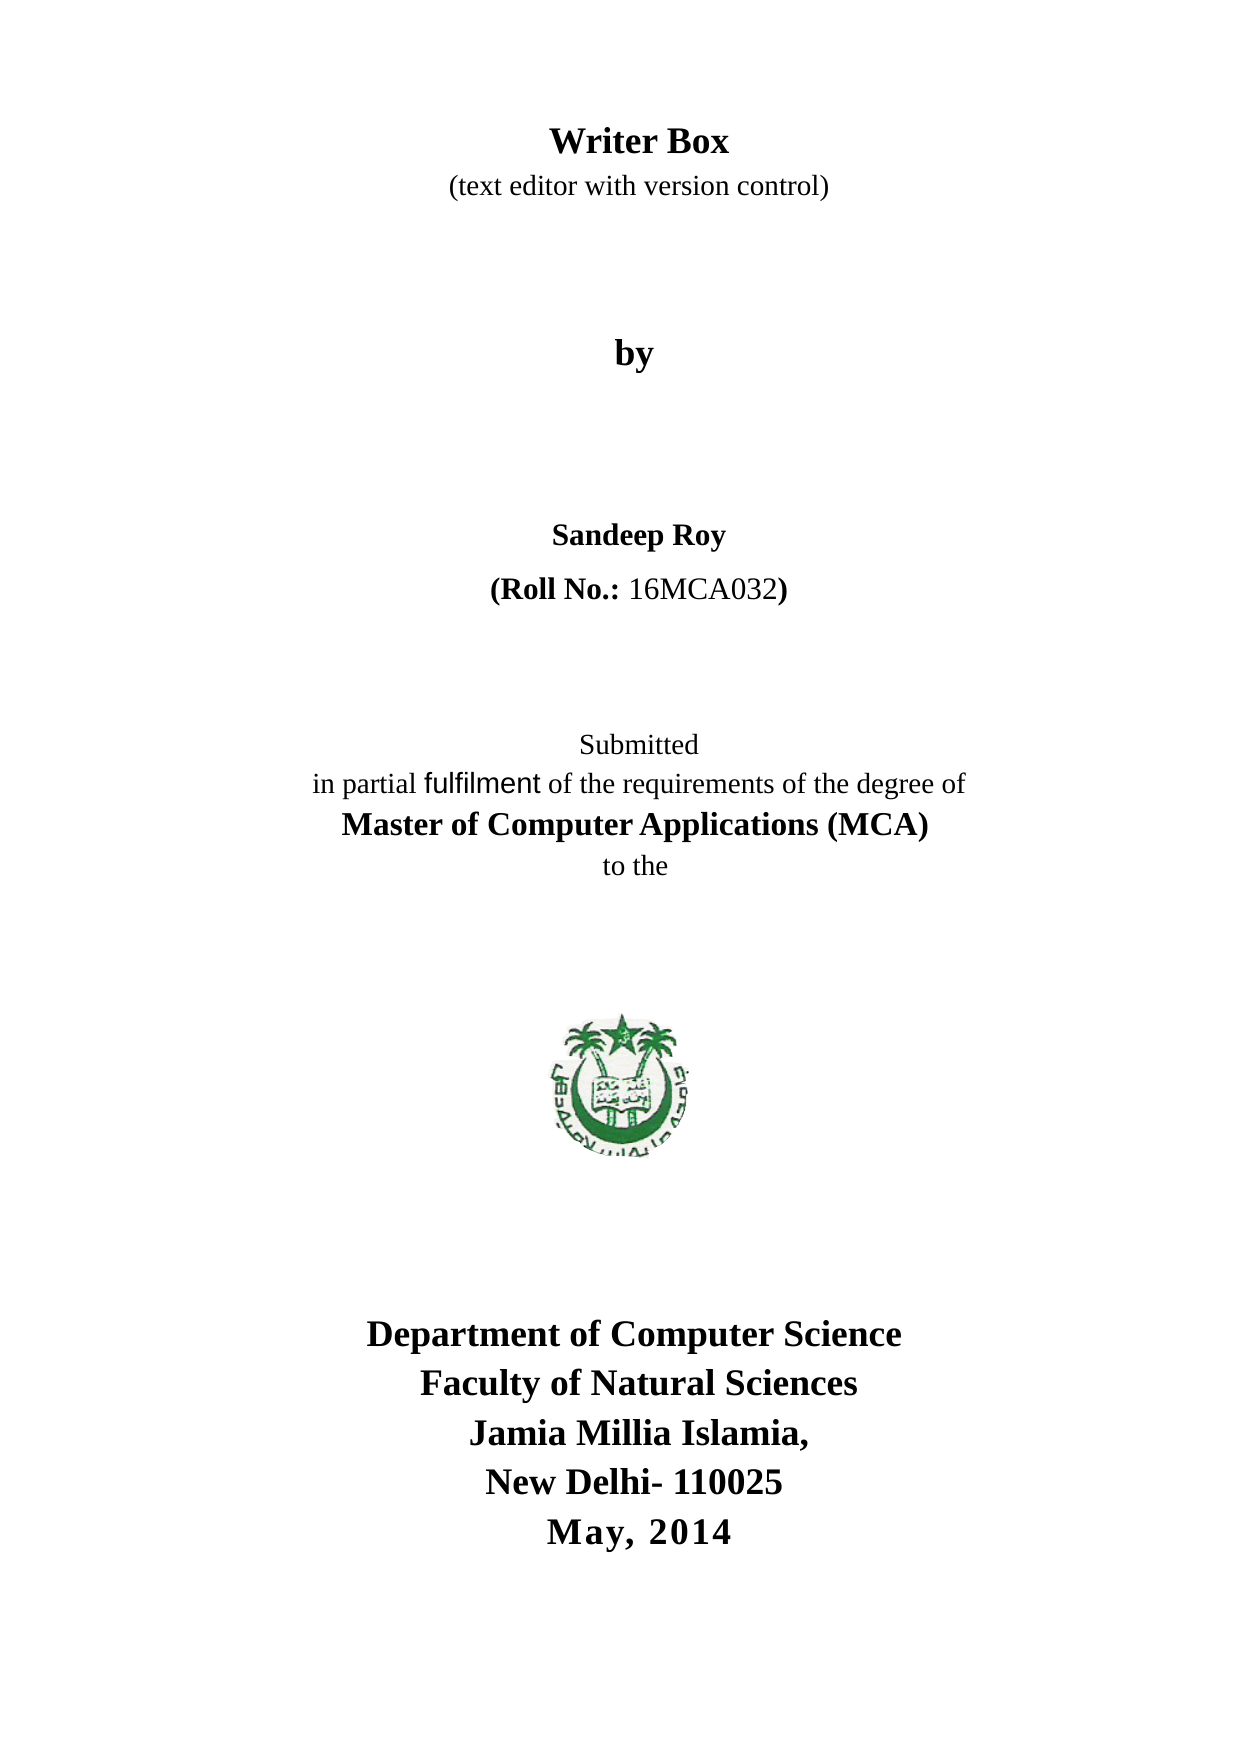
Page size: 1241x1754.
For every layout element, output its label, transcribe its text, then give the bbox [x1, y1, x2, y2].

text May, 2014 [156, 1509, 1122, 1552]
text (text editor with version control) [156, 168, 1122, 201]
text New Delhi- 110025 [156, 1460, 1122, 1503]
text in partial fulfilment of the requirements of the degree of [156, 766, 1122, 799]
text Department of Computer Science [156, 1311, 1122, 1354]
text Master of Computer Applications (MCA) [156, 804, 1122, 843]
text by [156, 330, 1122, 373]
text (Roll No.: 16MCA032) [156, 570, 1122, 606]
text Jamia Millia Islamia, [156, 1410, 1122, 1453]
text Submitted [156, 727, 1122, 761]
text Writer Box [156, 118, 1122, 161]
text Faculty of Natural Sciences [156, 1361, 1122, 1404]
text Sandeep Roy [156, 517, 1122, 553]
text to the [156, 848, 1122, 882]
